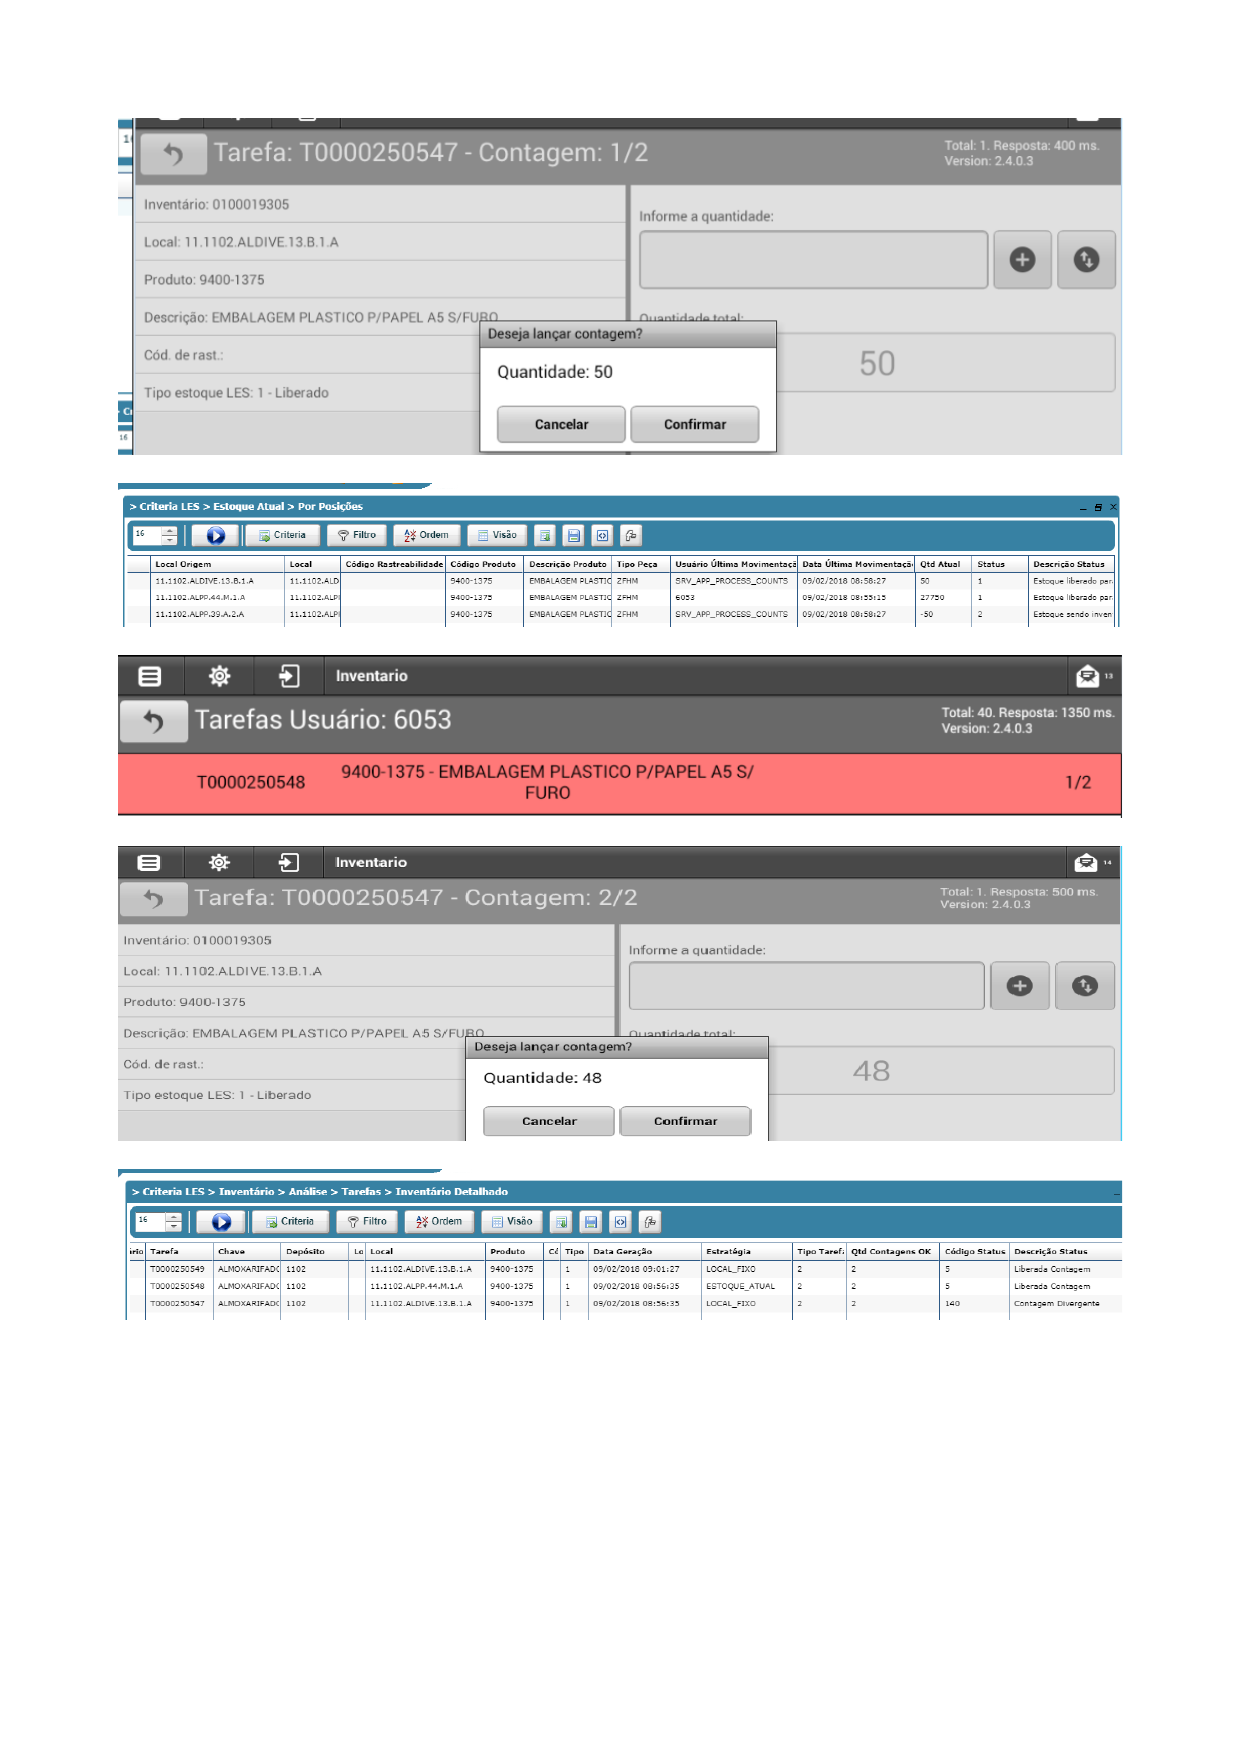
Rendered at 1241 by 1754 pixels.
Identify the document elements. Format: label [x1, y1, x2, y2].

picture [118, 118, 1123, 455]
picture [118, 483, 1123, 627]
picture [118, 846, 1123, 1141]
picture [118, 655, 1123, 818]
picture [118, 1169, 1123, 1320]
